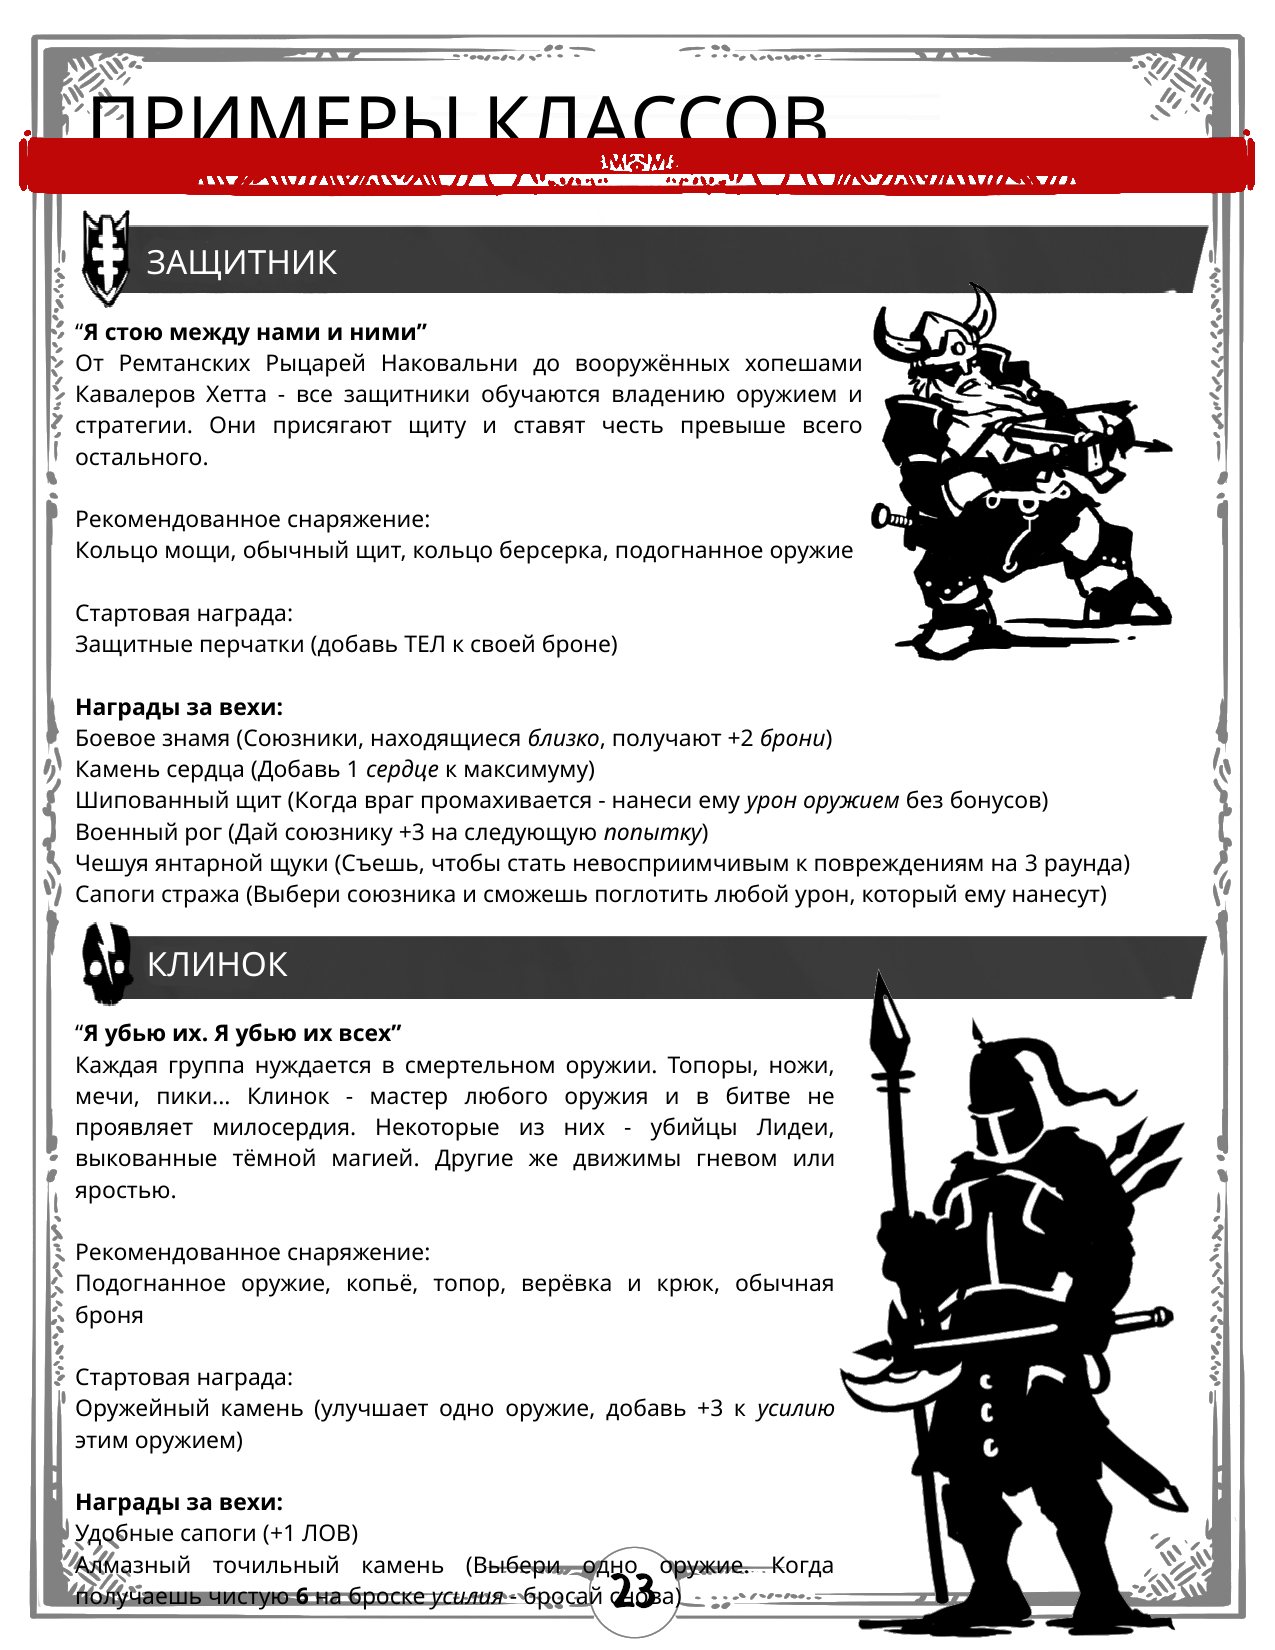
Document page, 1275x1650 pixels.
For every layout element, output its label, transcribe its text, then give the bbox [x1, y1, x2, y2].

text Сапоги стража (Выбери союзника и сможешь поглотить любой урон, который ему нанесут) [75, 878, 1200, 909]
text Стартовая награда: [75, 597, 863, 628]
text Удобные сапоги (+1 ЛОВ) [75, 1517, 835, 1548]
text Каждая группа нуждается в смертельном оружии. Топоры, ножи, мечи, пики... Клинок - мастер любого оружия и в битве не проявляет милосердия. Некоторые из них - убийцы Лидеи, выкованные тёмной магией. Другие же движимы гневом или яростью. [75, 1048, 835, 1205]
text “Я убью их. Я убью их всех” [75, 1017, 835, 1048]
text КЛИНОК [75, 909, 1219, 1017]
text Награды за вехи: [75, 1486, 835, 1517]
text Военный рог (Дай союзнику +3 на следующую попытку) [75, 816, 1200, 847]
picture [0, 6, 1275, 1650]
text ЗАЩИТНИК [75, 208, 1219, 316]
text Алмазный точильный камень (Выбери одно оружие. Когда получаешь чистую 6 на броске усилия - бросай снова) [75, 1548, 835, 1611]
text [1188, 597, 1200, 628]
text Чешуя янтарной щуки (Съешь, чтобы стать невосприимчивым к повреждениям на 3 раунда) [75, 847, 1200, 878]
text Стартовая награда: [75, 1361, 835, 1392]
text Оружейный камень (улучшает одно оружие, добавь +3 к усилию этим оружием) [75, 1392, 835, 1455]
text От Ремтанских Рыцарей Наковальни до вооружённых хопешами Кавалеров Хетта - все защитники обучаются владению оружием и стратегии. Они присягают щиту и ставят честь превыше всего остального. [75, 347, 863, 472]
text Боевое знамя (Союзники, находящиеся близко, получают +2 брони) [75, 722, 1200, 753]
text Камень сердца (Добавь 1 сердце к максимуму) [75, 753, 1200, 784]
text Подогнанное оружие, копьё, топор, верёвка и крюк, обычная броня [75, 1267, 835, 1330]
text Награды за вехи: [75, 691, 1200, 722]
text “Я стою между нами и ними” [75, 316, 863, 347]
text Защитные перчатки (добавь ТЕЛ к своей броне) [75, 628, 863, 659]
text Рекомендованное снаряжение: [75, 503, 863, 534]
text Кольцо мощи, обычный щит, кольцо берсерка, подогнанное оружие [75, 534, 863, 566]
text Шипованный щит (Когда враг промахивается - нанеси ему урон оружием без бонусов) [75, 784, 1200, 816]
text Рекомендованное снаряжение: [75, 1236, 835, 1267]
